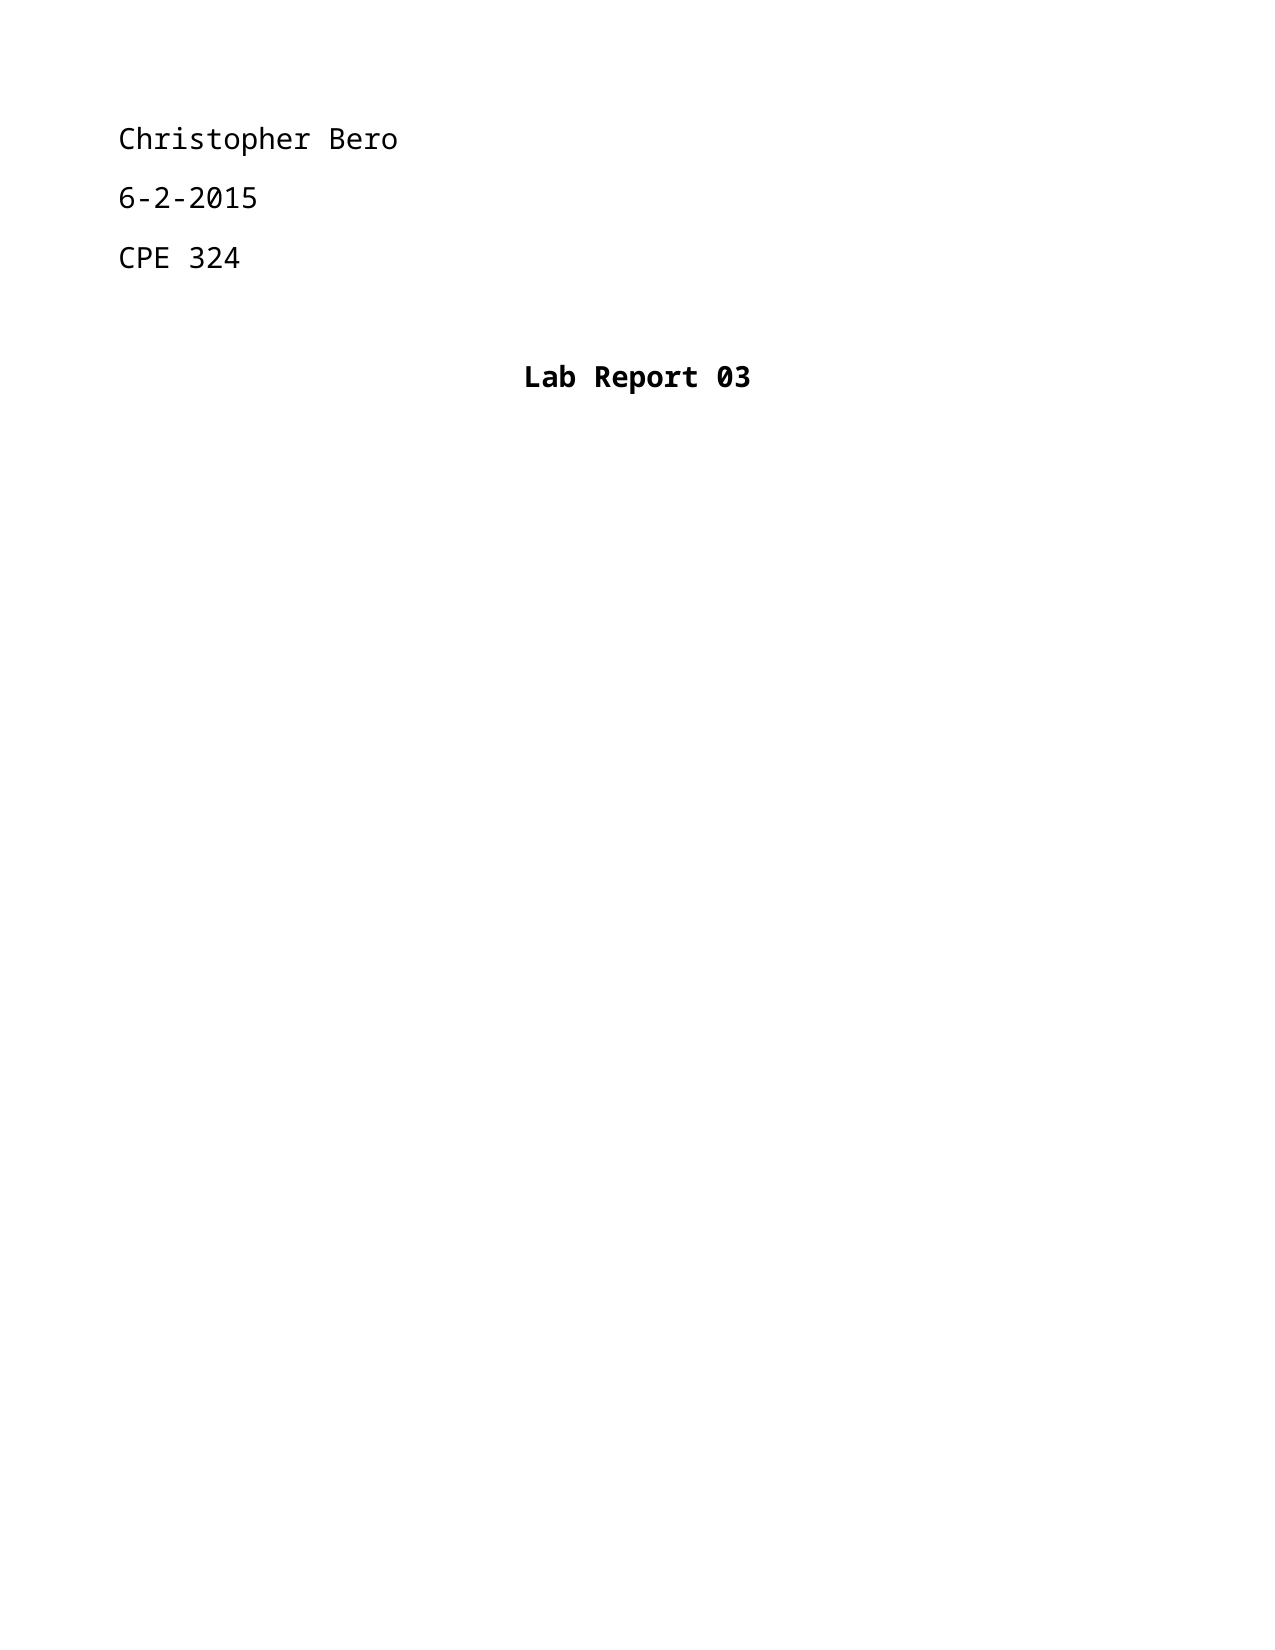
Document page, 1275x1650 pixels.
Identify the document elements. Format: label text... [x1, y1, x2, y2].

text 6-2-2015 [118, 178, 1157, 217]
text Lab Report 03 [118, 356, 1157, 396]
text CPE 324 [118, 237, 1157, 277]
text Christopher Bero [118, 118, 1157, 158]
